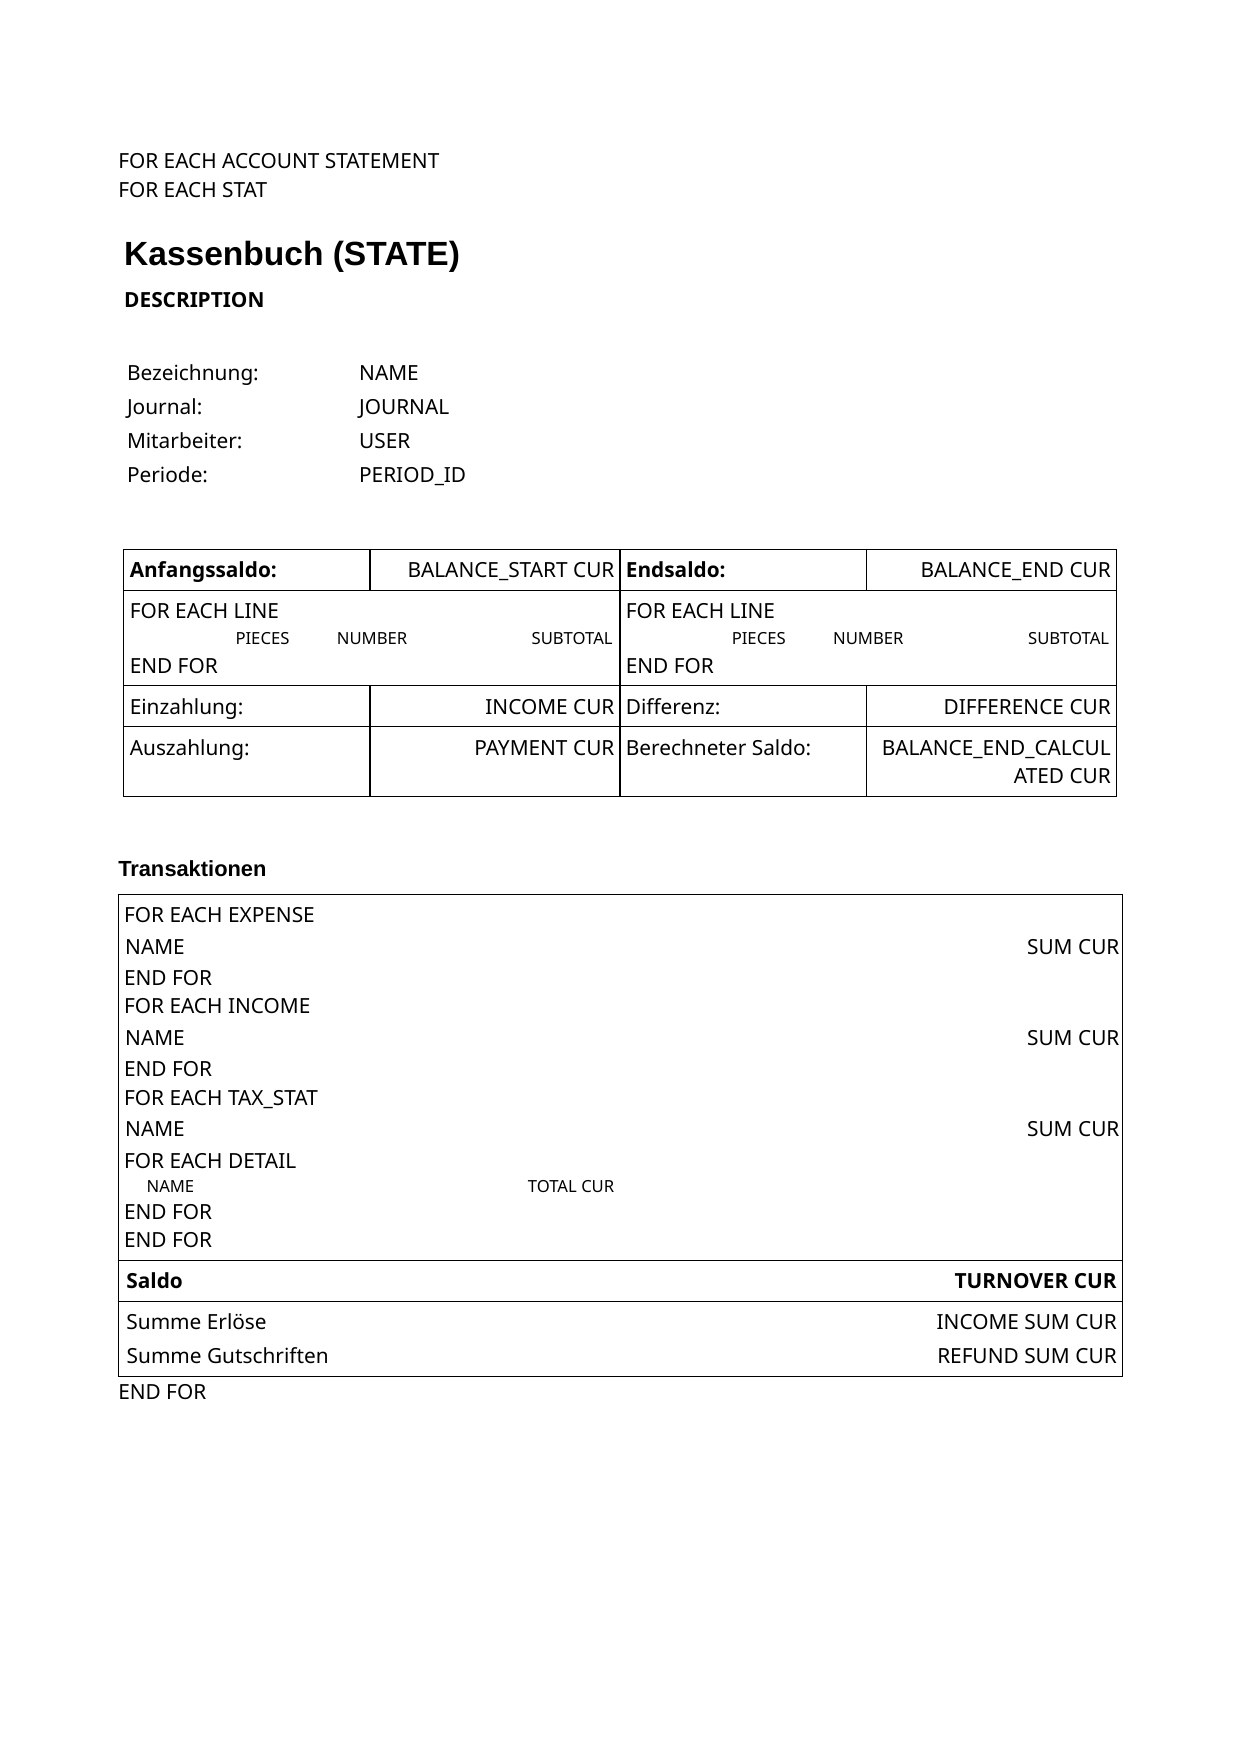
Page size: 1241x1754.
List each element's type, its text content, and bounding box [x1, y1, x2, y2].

table_header SUM CUR [629, 932, 1122, 960]
table_header SUM CUR [629, 1023, 1122, 1051]
table_header NAME [122, 1020, 626, 1054]
table_header FOR EACH EXPENSE END FOR FOR EACH INCOME END FOR FOR EACH TAX_STAT FOR EACH DETAIL END FOR END FOR [119, 895, 1122, 1259]
table_header [626, 1020, 1122, 1054]
table_header Endsaldo: [621, 550, 866, 589]
subtitle Transaktionen [118, 856, 1122, 881]
table_header NAME [122, 1111, 626, 1146]
table_cell FOR EACH LINE END FOR [621, 591, 1116, 685]
text FOR EACH ACCOUNT STATEMENT [118, 147, 1122, 175]
table_cell FOR EACH LINE END FOR [124, 591, 619, 685]
table_header [626, 929, 1122, 963]
table_cell Mitarbeiter: [124, 423, 356, 457]
table_cell Saldo [119, 1261, 620, 1301]
table_cell INCOME SUM CUR REFUND SUM CUR [620, 1302, 1122, 1376]
table_cell Auszahlung: [124, 727, 369, 796]
table_header NUMBER [787, 625, 949, 651]
table_cell PERIOD_ID [356, 458, 858, 492]
table_cell BALANCE_END_CALCULATED CUR [867, 727, 1116, 796]
table_cell Berechneter Saldo: [621, 727, 866, 796]
table_header PIECES [626, 625, 787, 651]
text END FOR [118, 1377, 1122, 1405]
table_header BALANCE_END CUR [867, 550, 1116, 589]
table_cell TURNOVER CUR [620, 1261, 1122, 1301]
table_cell Differenz: [621, 686, 866, 726]
table_cell Journal: [124, 389, 356, 423]
table_cell PAYMENT CUR [371, 727, 619, 796]
table_header NUMBER [291, 625, 452, 651]
table_cell JOURNAL [356, 389, 858, 423]
table_header SUM CUR [629, 1114, 1122, 1143]
text FOR EACH STAT [118, 175, 1122, 203]
table_header SUBTOTAL [949, 625, 1111, 651]
table_header TOTAL CUR [404, 1174, 620, 1197]
text <setLang('de_DE')> [118, 118, 1122, 147]
table_cell Periode: [124, 458, 356, 492]
table_header NAME [146, 1174, 404, 1197]
table_header Kassenbuch (STATE) DESCRIPTION [118, 204, 1122, 802]
table_header [626, 1111, 1122, 1146]
table_cell Einzahlung: [124, 686, 369, 726]
table_cell INCOME CUR [371, 686, 619, 726]
table_header Anfangssaldo: [124, 550, 369, 589]
table_header NAME [122, 929, 626, 963]
table_cell USER [356, 423, 858, 457]
table_header NAME [356, 355, 858, 389]
table_cell Summe Erlöse Summe Gutschriften [119, 1302, 620, 1376]
table_header PIECES [130, 625, 291, 651]
table_header Bezeichnung: [124, 355, 356, 389]
table_header SUBTOTAL [453, 625, 614, 651]
table_cell DIFFERENCE CUR [867, 686, 1116, 726]
table_header BALANCE_START CUR [371, 550, 619, 589]
